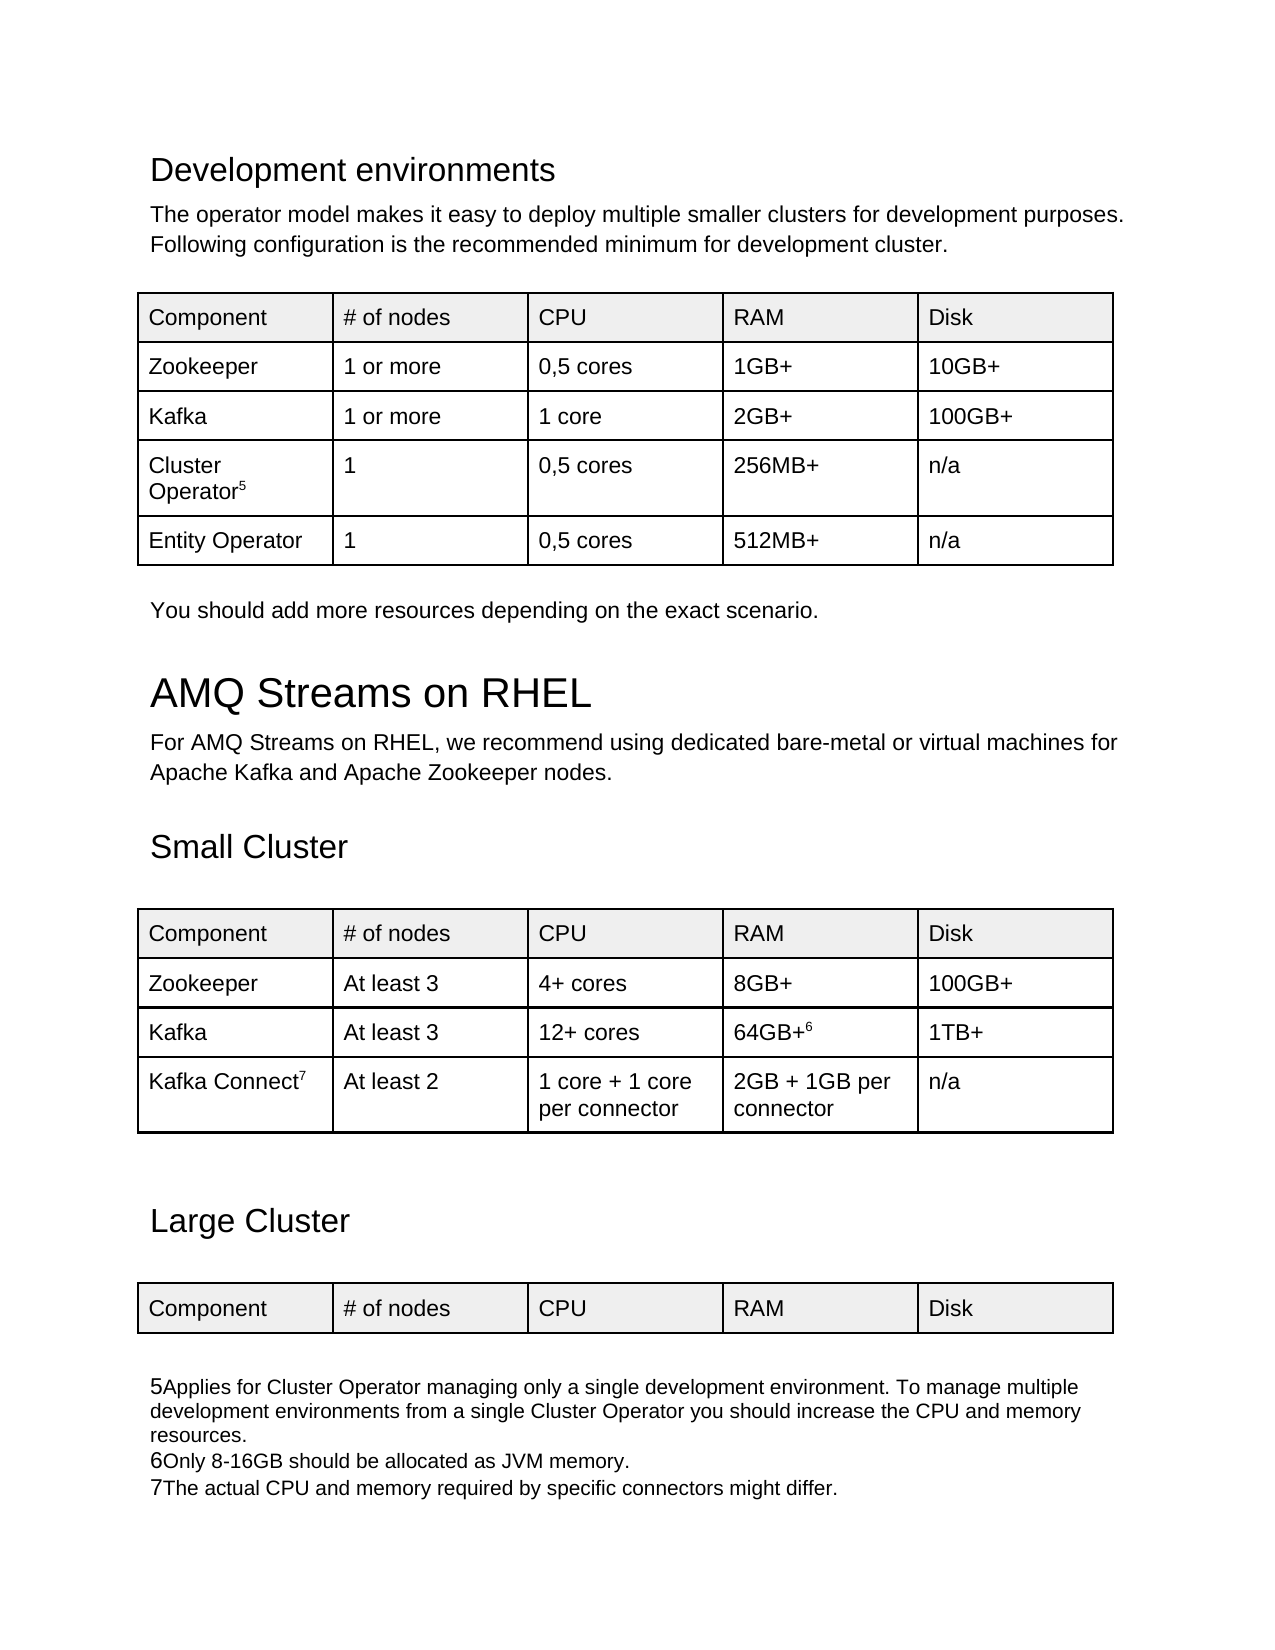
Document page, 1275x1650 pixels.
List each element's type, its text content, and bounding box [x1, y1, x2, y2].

table_cell Cluster Operator [139, 441, 332, 515]
text For AMQ Streams on RHEL, we recommend using dedicated bare-metal or virtual machines for Apache Kafka and Apache Zookeeper nodes. [150, 729, 1125, 785]
table_header Disk [919, 1284, 1112, 1332]
table_cell Kafka [139, 1009, 332, 1056]
table_cell 100GB+ [919, 959, 1112, 1006]
table_cell 4+ cores [529, 959, 722, 1006]
table_cell 0,5 cores [529, 517, 722, 564]
table_header # of nodes [334, 1284, 527, 1332]
table_cell 1 core + 1 core per connector [529, 1058, 722, 1131]
table_cell 100GB+ [919, 392, 1112, 439]
table_cell 256MB+ [724, 441, 917, 515]
table_cell 512MB+ [724, 517, 917, 564]
table_header # of nodes [334, 910, 527, 957]
table_header Component [139, 1284, 332, 1332]
table_cell 2GB + 1GB per connector [724, 1058, 917, 1131]
subtitle AMQ Streams on RHEL [150, 668, 1125, 716]
table_cell Entity Operator [139, 517, 332, 564]
table_cell Kafka Connect [139, 1058, 332, 1131]
table_header # of nodes [334, 294, 527, 341]
table_cell At least 3 [334, 959, 527, 1006]
table_cell 10GB+ [919, 343, 1112, 390]
table_cell At least 3 [334, 1009, 527, 1056]
subtitle Development environments [150, 150, 1125, 188]
table_cell At least 2 [334, 1058, 527, 1131]
text You should add more resources depending on the exact scenario. [150, 597, 1125, 623]
table_header RAM [724, 910, 917, 957]
table_header Disk [919, 910, 1112, 957]
subtitle Small Cluster [150, 827, 1125, 865]
table_header Component [139, 910, 332, 957]
table_header Disk [919, 294, 1112, 341]
table_cell 2GB+ [724, 392, 917, 439]
table_header CPU [529, 910, 722, 957]
table_cell n/a [919, 441, 1112, 515]
table_cell 1 or more [334, 392, 527, 439]
table_cell 8GB+ [724, 959, 917, 1006]
table_cell 1 [334, 441, 527, 515]
table_cell Zookeeper [139, 343, 332, 390]
table_header CPU [529, 1284, 722, 1332]
table_cell 64GB+ [724, 1009, 917, 1056]
text The operator model makes it easy to deploy multiple smaller clusters for development purposes. Following configuration is the recommended minimum for development cluster. [150, 201, 1125, 257]
table_cell n/a [919, 1058, 1112, 1131]
table_header RAM [724, 1284, 917, 1332]
table_header RAM [724, 294, 917, 341]
table_cell n/a [919, 517, 1112, 564]
table_header CPU [529, 294, 722, 341]
table_cell Kafka [139, 392, 332, 439]
table_cell 12+ cores [529, 1009, 722, 1056]
table_cell 0,5 cores [529, 441, 722, 515]
table_cell 1 core [529, 392, 722, 439]
table_cell 1TB+ [919, 1009, 1112, 1056]
table_cell 1 or more [334, 343, 527, 390]
table_cell 0,5 cores [529, 343, 722, 390]
table_cell 1 [334, 517, 527, 564]
table_cell 1GB+ [724, 343, 917, 390]
table_cell Zookeeper [139, 959, 332, 1006]
subtitle Large Cluster [150, 1201, 1125, 1239]
table_header Component [139, 294, 332, 341]
